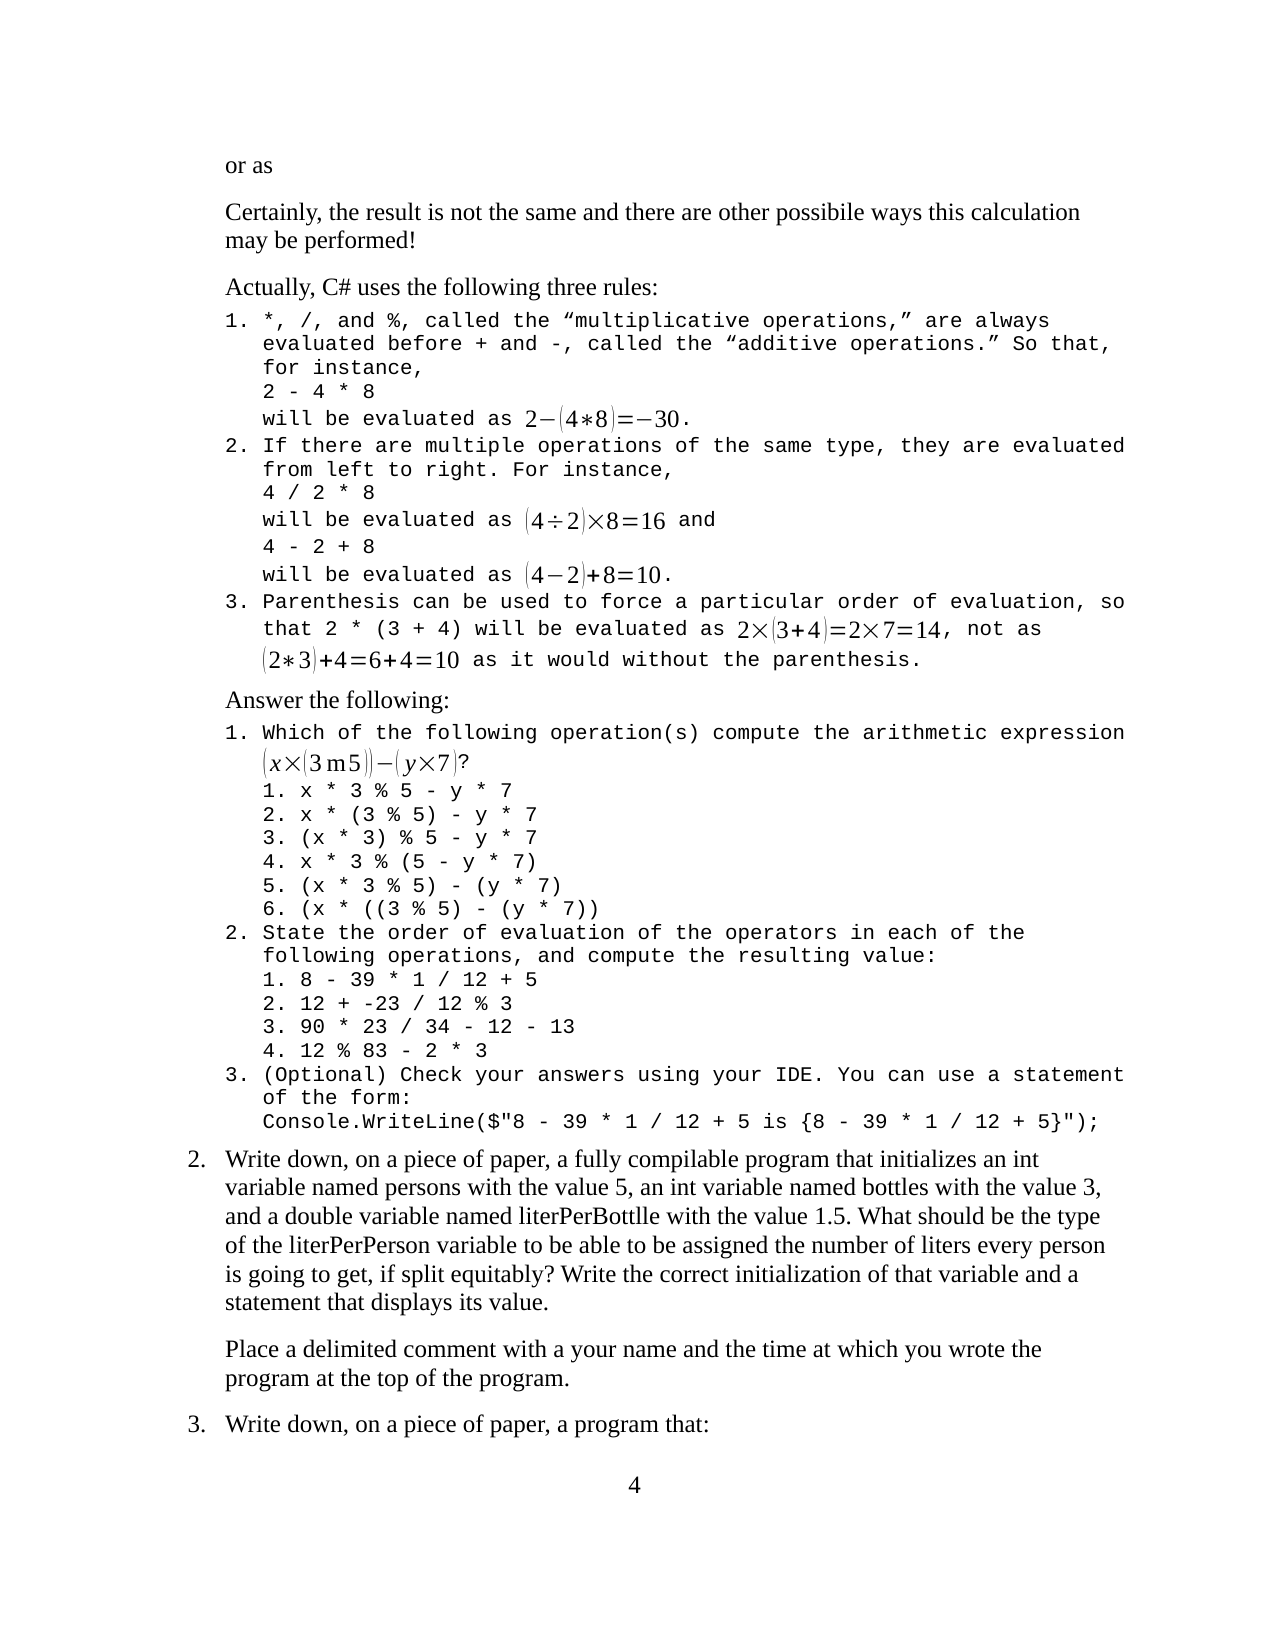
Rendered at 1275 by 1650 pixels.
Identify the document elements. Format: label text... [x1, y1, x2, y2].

list *, /, and %, called the “multiplicative operations,” are always evaluated before + and -, called the “additive operations.” So that, for instance, [225, 310, 1125, 381]
list will be evaluated as . [225, 404, 1125, 435]
list Place a delimited comment with a your name and the time at which you wrote the program at the top of the program. [187, 1334, 1125, 1392]
list 8 - 39 * 1 / 12 + 5 [262, 969, 1125, 993]
list (Optional) Check your answers using your IDE. You can use a statement of the form: [225, 1064, 1125, 1111]
list Answer the following: [187, 685, 1125, 713]
list Which of the following operation(s) compute the arithmetic expression ? [225, 722, 1125, 780]
list 4 - 2 + 8 [225, 537, 1125, 560]
list or as [187, 150, 1125, 179]
list (x * 3 % 5) - (y * 7) [262, 874, 1125, 898]
list Write down, on a piece of paper, a fully compilable program that initializes an int variable named persons with the value 5, an int variable named bottles with the value 3, and a double variable named literPerBottlle with the value 1.5. What should be the type of the literPerPerson variable to be able to be assigned the number of liters every person is going to get, if split equitably? Write the correct initialization of that variable and a statement that displays its value. [187, 1144, 1125, 1316]
list 90 * 23 / 34 - 12 - 13 [262, 1016, 1125, 1040]
list 12 % 83 - 2 * 3 [262, 1040, 1125, 1064]
list Actually, C# uses the following three rules: [187, 272, 1125, 301]
list Parenthesis can be used to force a particular order of evaluation, so that 2 * (3 + 4) will be evaluated as , not as as it would without the parenthesis. [225, 591, 1125, 676]
list (x * 3) % 5 - y * 7 [262, 827, 1125, 851]
list Certainly, the result is not the same and there are other possibile ways this calculation may be performed! [187, 197, 1125, 254]
list If there are multiple operations of the same type, they are evaluated from left to right. For instance, [225, 435, 1125, 482]
list (x * ((3 % 5) - (y * 7)) [262, 898, 1125, 922]
list 2 - 4 * 8 [225, 381, 1125, 404]
list will be evaluated as and [225, 506, 1125, 537]
list x * 3 % 5 - y * 7 [262, 780, 1125, 804]
list Write down, on a piece of paper, a program that: [187, 1409, 1125, 1438]
list Console.WriteLine($"8 - 39 * 1 / 12 + 5 is {8 - 39 * 1 / 12 + 5}"); [225, 1111, 1125, 1135]
list State the order of evaluation of the operators in each of the following operations, and compute the resulting value: [225, 922, 1125, 969]
list x * (3 % 5) - y * 7 [262, 804, 1125, 827]
list 12 + -23 / 12 % 3 [262, 993, 1125, 1016]
list x * 3 % (5 - y * 7) [262, 851, 1125, 874]
list 4 / 2 * 8 [225, 482, 1125, 506]
list will be evaluated as . [225, 560, 1125, 591]
